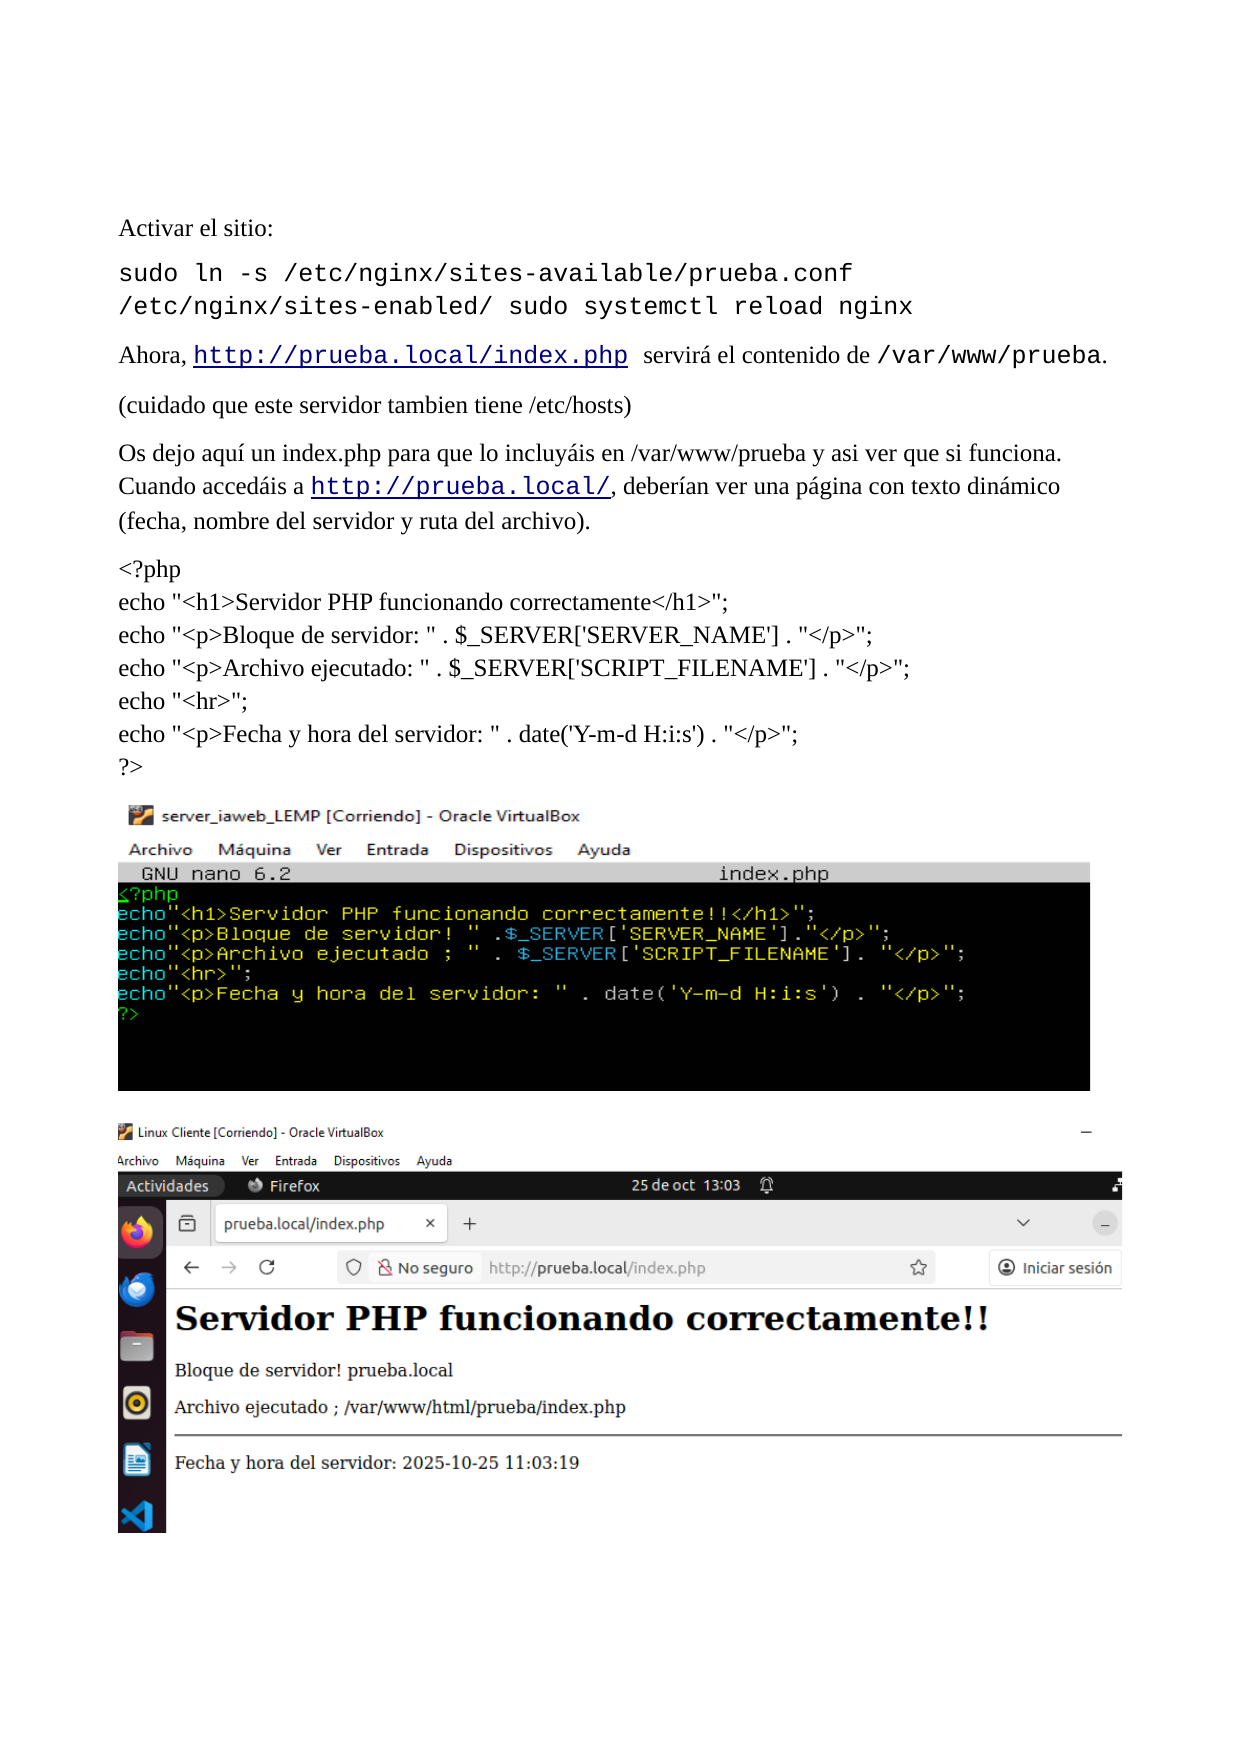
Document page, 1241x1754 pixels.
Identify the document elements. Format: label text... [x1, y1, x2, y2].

text Activar el sitio: [118, 213, 1122, 242]
text <?php echo "<h1>Servidor PHP funcionando correctamente</h1>"; echo "<p>Bloque de servidor: " . $_SERVER['SERVER_NAME'] . "</p>"; echo "<p>Archivo ejecutado: " . $_SERVER['SCRIPT_FILENAME'] . "</p>"; echo "<hr>"; echo "<p>Fecha y hora del servidor: " . date('Y-m-d H:i:s') . "</p>"; ?> [118, 554, 1122, 781]
text (cuidado que este servidor tambien tiene /etc/hosts) [118, 391, 1122, 419]
text sudo ln -s /etc/nginx/sites-available/prueba.conf /etc/nginx/sites-enabled/ sudo systemctl reload nginx [118, 261, 1122, 322]
text Os dejo aquí un index.php para que lo incluyáis en /var/www/prueba y asi ver que si funciona. Cuando accedáis a http://prueba.local/, deberían ver una página con texto dinámico (fecha, nombre del servidor y ruta del archivo). [118, 438, 1122, 535]
text Ahora, http://prueba.local/index.php servirá el contenido de /var/www/prueba. [118, 341, 1122, 371]
